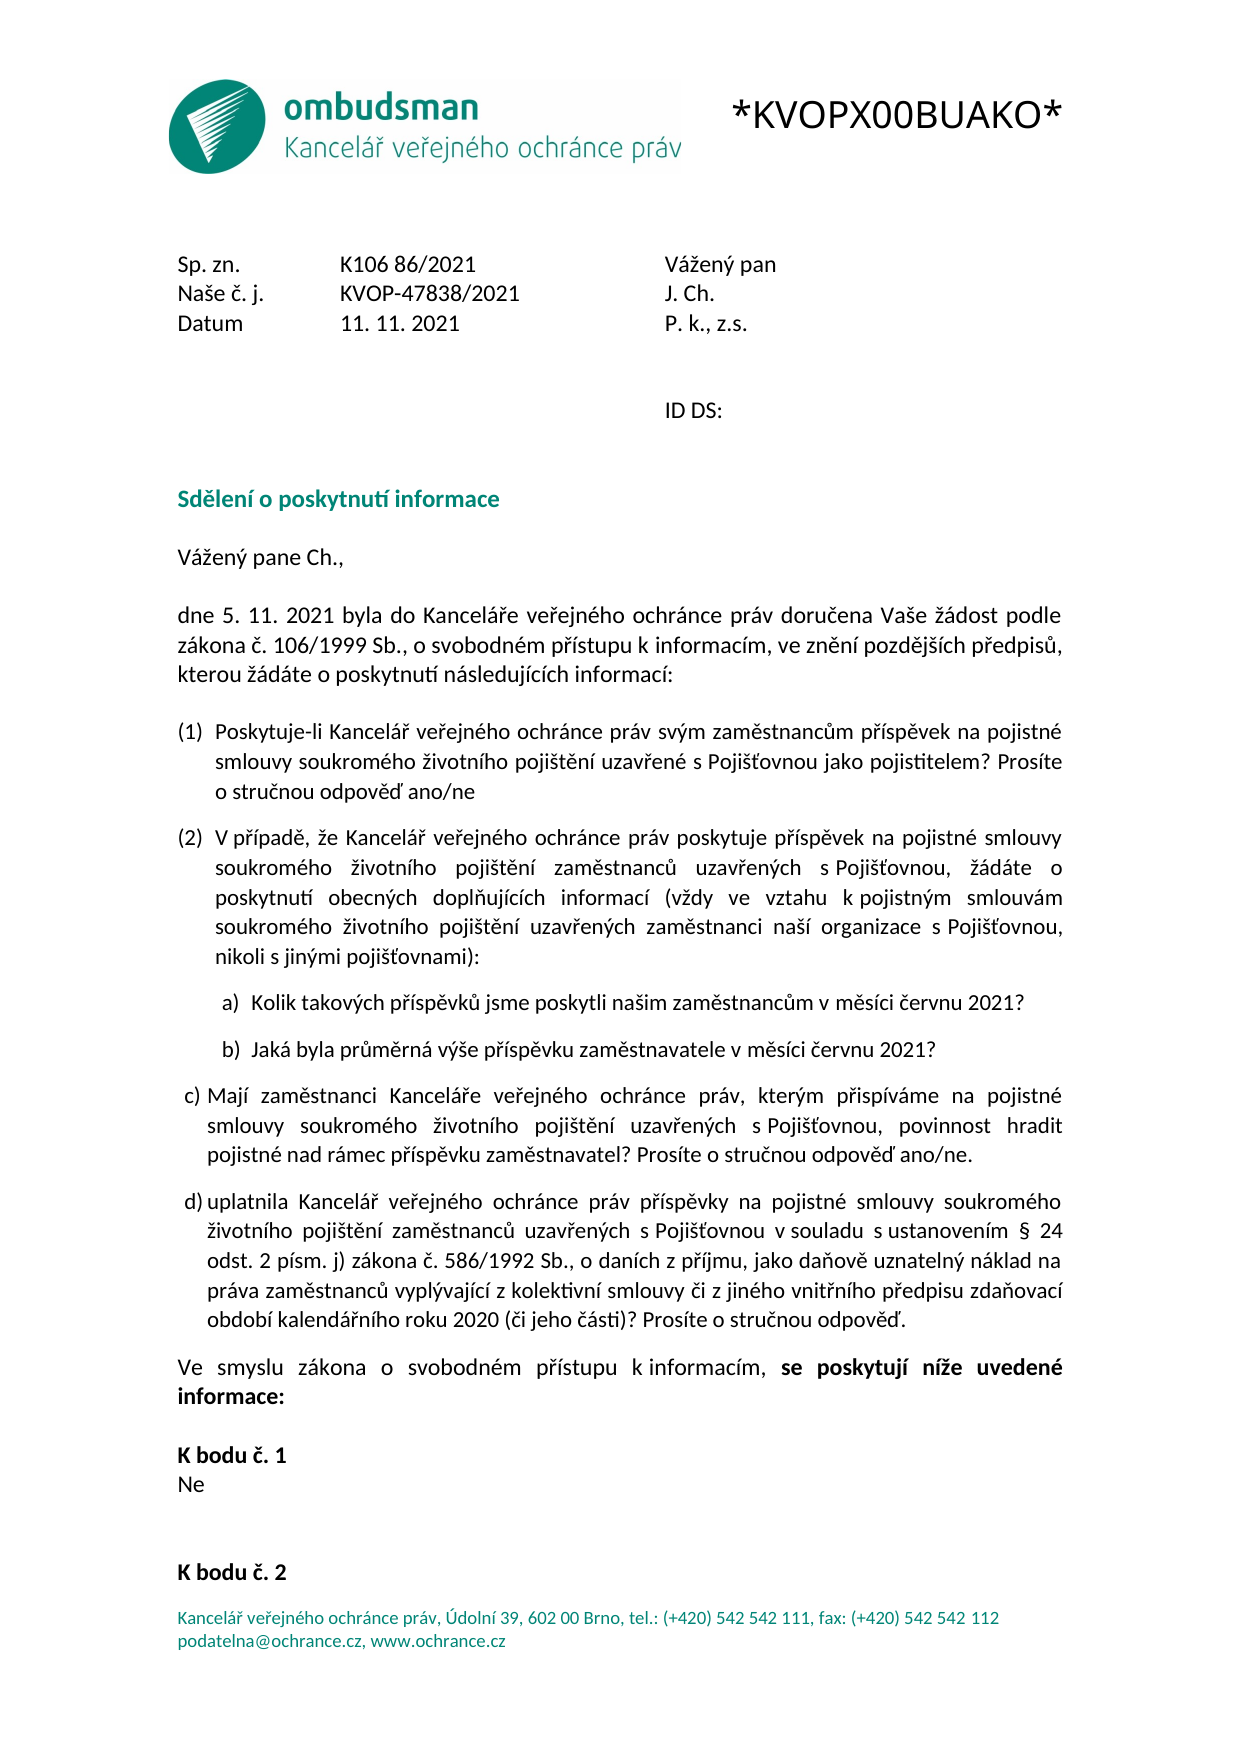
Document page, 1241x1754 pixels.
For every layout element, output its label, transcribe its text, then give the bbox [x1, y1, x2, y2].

list Poskytuje-li Kancelář veřejného ochránce práv svým zaměstnancům příspěvek na pojistné smlouvy soukromého životního pojištění uzavřené s Pojišťovnou jako pojistitelem? Prosíte o stručnou odpověď ano/ne [177, 717, 1063, 805]
list Mají zaměstnanci Kanceláře veřejného ochránce práv, kterým přispíváme na pojistné smlouvy soukromého životního pojištění uzavřených s Pojišťovnou, povinnost hradit pojistné nad rámec příspěvku zaměstnavatel? Prosíte o stručnou odpověď ano/ne. [184, 1081, 1063, 1168]
list V případě, že Kancelář veřejného ochránce práv poskytuje příspěvek na pojistné smlouvy soukromého životního pojištění zaměstnanců uzavřených s Pojišťovnou, žádáte o poskytnutí obecných doplňujících informací (vždy ve vztahu k pojistným smlouvám soukromého životního pojištění uzavřených zaměstnanci naší organizace s Pojišťovnou, nikoli s jinými pojišťovnami): [177, 823, 1063, 970]
list Kolik takových příspěvků jsme poskytli našim zaměstnancům v měsíci červnu 2021? [222, 988, 1063, 1016]
table_header Sp. zn. Naše č. j. Datum [177, 191, 340, 483]
text K bodu č. 1 [177, 1440, 1063, 1469]
text Vážený pane Ch., [177, 542, 1063, 571]
text Ve smyslu zákona o svobodném přístupu k informacím, se poskytují níže uvedené informace: [177, 1352, 1063, 1410]
text Ne [177, 1469, 1063, 1498]
table_header Vážený pan J. Ch. P. k., z.s. ID DS: [665, 191, 1085, 483]
table_header K106 86/2021 KVOP-47838/2021 11. 11. 2021 [340, 191, 664, 483]
list uplatnila Kancelář veřejného ochránce práv příspěvky na pojistné smlouvy soukromého životního pojištění zaměstnanců uzavřených s Pojišťovnou v souladu s ustanovením § 24 odst. 2 písm. j) zákona č. 586/1992 Sb., o daních z příjmu, jako daňově uznatelný náklad na práva zaměstnanců vyplývající z kolektivní smlouvy či z jiného vnitřního předpisu zdaňovací období kalendářního roku 2020 (či jeho části)? Prosíte o stručnou odpověď. [184, 1187, 1063, 1333]
subtitle Sdělení o poskytnutí informace [177, 483, 1063, 514]
list Jaká byla průměrná výše příspěvku zaměstnavatele v měsíci červnu 2021? [222, 1035, 1063, 1063]
text K bodu č. 2 [177, 1557, 1063, 1586]
text dne 5. 11. 2021 byla do Kanceláře veřejného ochránce práv doručena Vaše žádost podle zákona č. 106/1999 Sb., o svobodném přístupu k informacím, ve znění pozdějších předpisů, kterou žádáte o poskytnutí následujících informací: [177, 600, 1063, 688]
